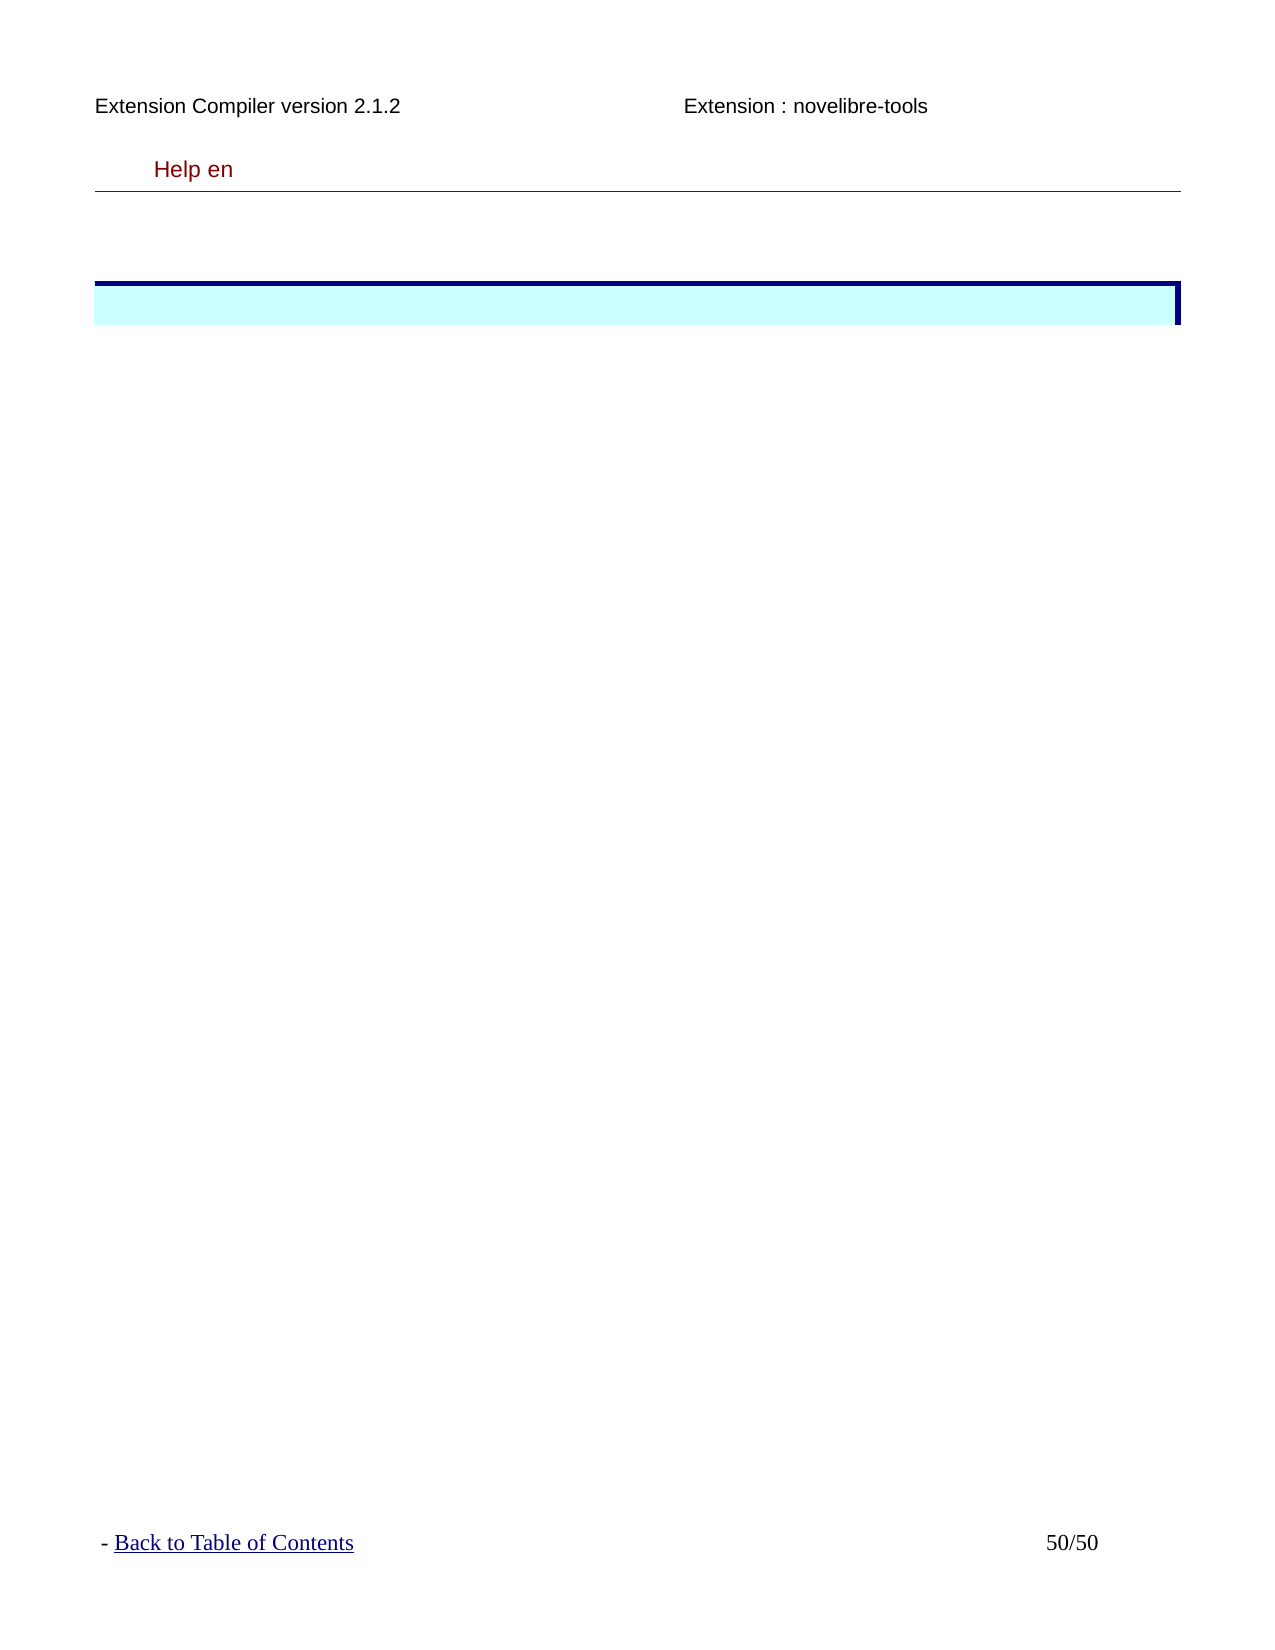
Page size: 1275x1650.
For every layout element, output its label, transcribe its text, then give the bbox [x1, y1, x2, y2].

text Help en [94, 147, 1181, 192]
